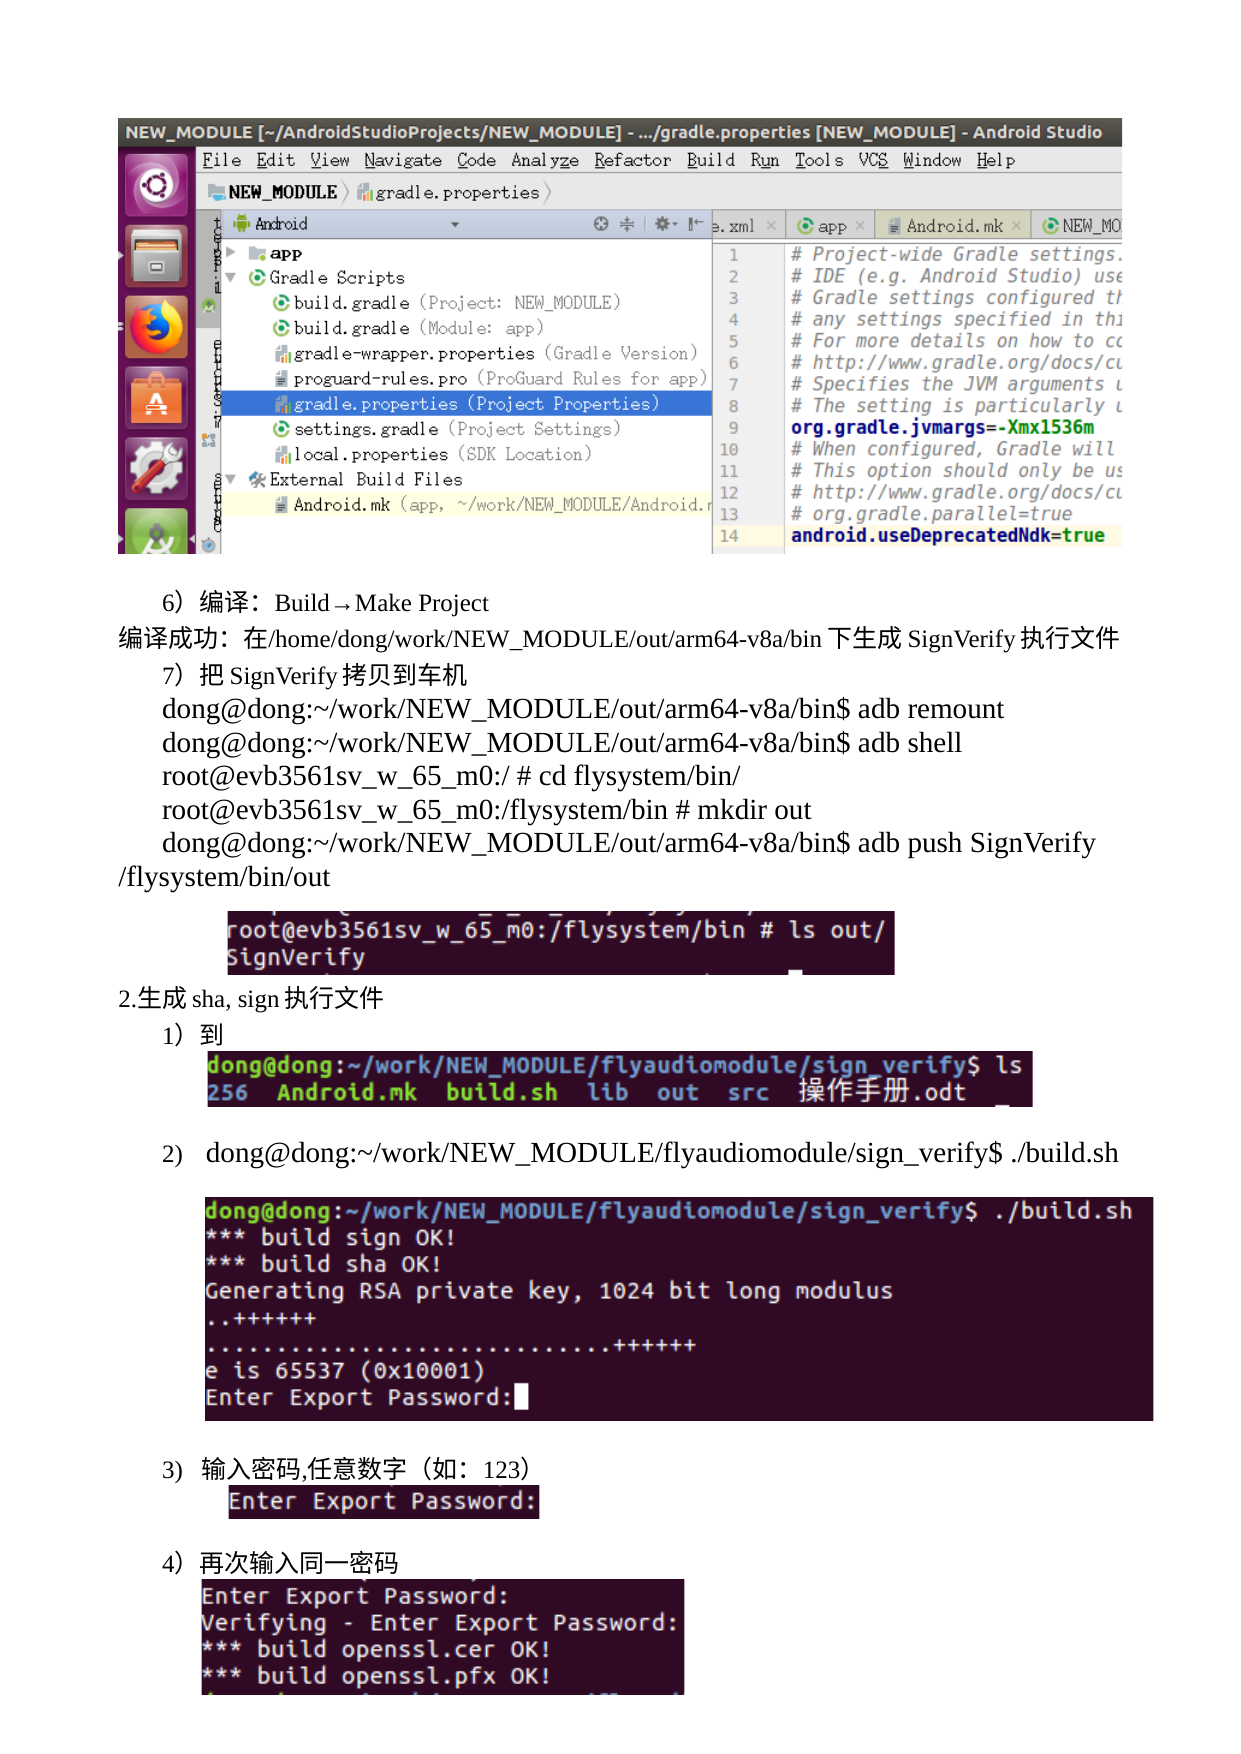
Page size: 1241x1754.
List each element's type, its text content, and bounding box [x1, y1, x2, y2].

text root@evb3561sv_w_65_m0:/flysystem/bin # mkdir out [118, 792, 1122, 826]
picture [118, 118, 1123, 554]
picture [227, 911, 895, 975]
text 1）到 [118, 1015, 1122, 1051]
text 3) 输入密码,任意数字（如：123） [118, 1449, 1122, 1486]
text 编译成功：在/home/dong/work/NEW_MODULE/out/arm64-v8a/bin下生成SignVerify执行文件 [118, 619, 1122, 655]
text 4）再次输入同一密码 [118, 1543, 1122, 1579]
text 6）编译：Build→Make Project [118, 583, 1122, 619]
picture [228, 1485, 540, 1519]
picture [207, 1051, 1033, 1107]
text 7）把SignVerify拷贝到车机 [118, 655, 1122, 691]
text dong@dong:~/work/NEW_MODULE/out/arm64-v8a/bin$ adb shell [118, 725, 1122, 758]
text dong@dong:~/work/NEW_MODULE/out/arm64-v8a/bin$ adb remount [118, 691, 1122, 725]
text dong@dong:~/work/NEW_MODULE/out/arm64-v8a/bin$ adb push SignVerify /flysystem/bin/out [118, 826, 1122, 893]
text root@evb3561sv_w_65_m0:/ # cd flysystem/bin/ [118, 758, 1122, 792]
text 2.生成sha, sign执行文件 [118, 979, 1122, 1015]
picture [201, 1579, 685, 1695]
picture [205, 1197, 1154, 1421]
text 2) dong@dong:~/work/NEW_MODULE/flyaudiomodule/sign_verify$ ./build.sh [118, 1135, 1122, 1168]
